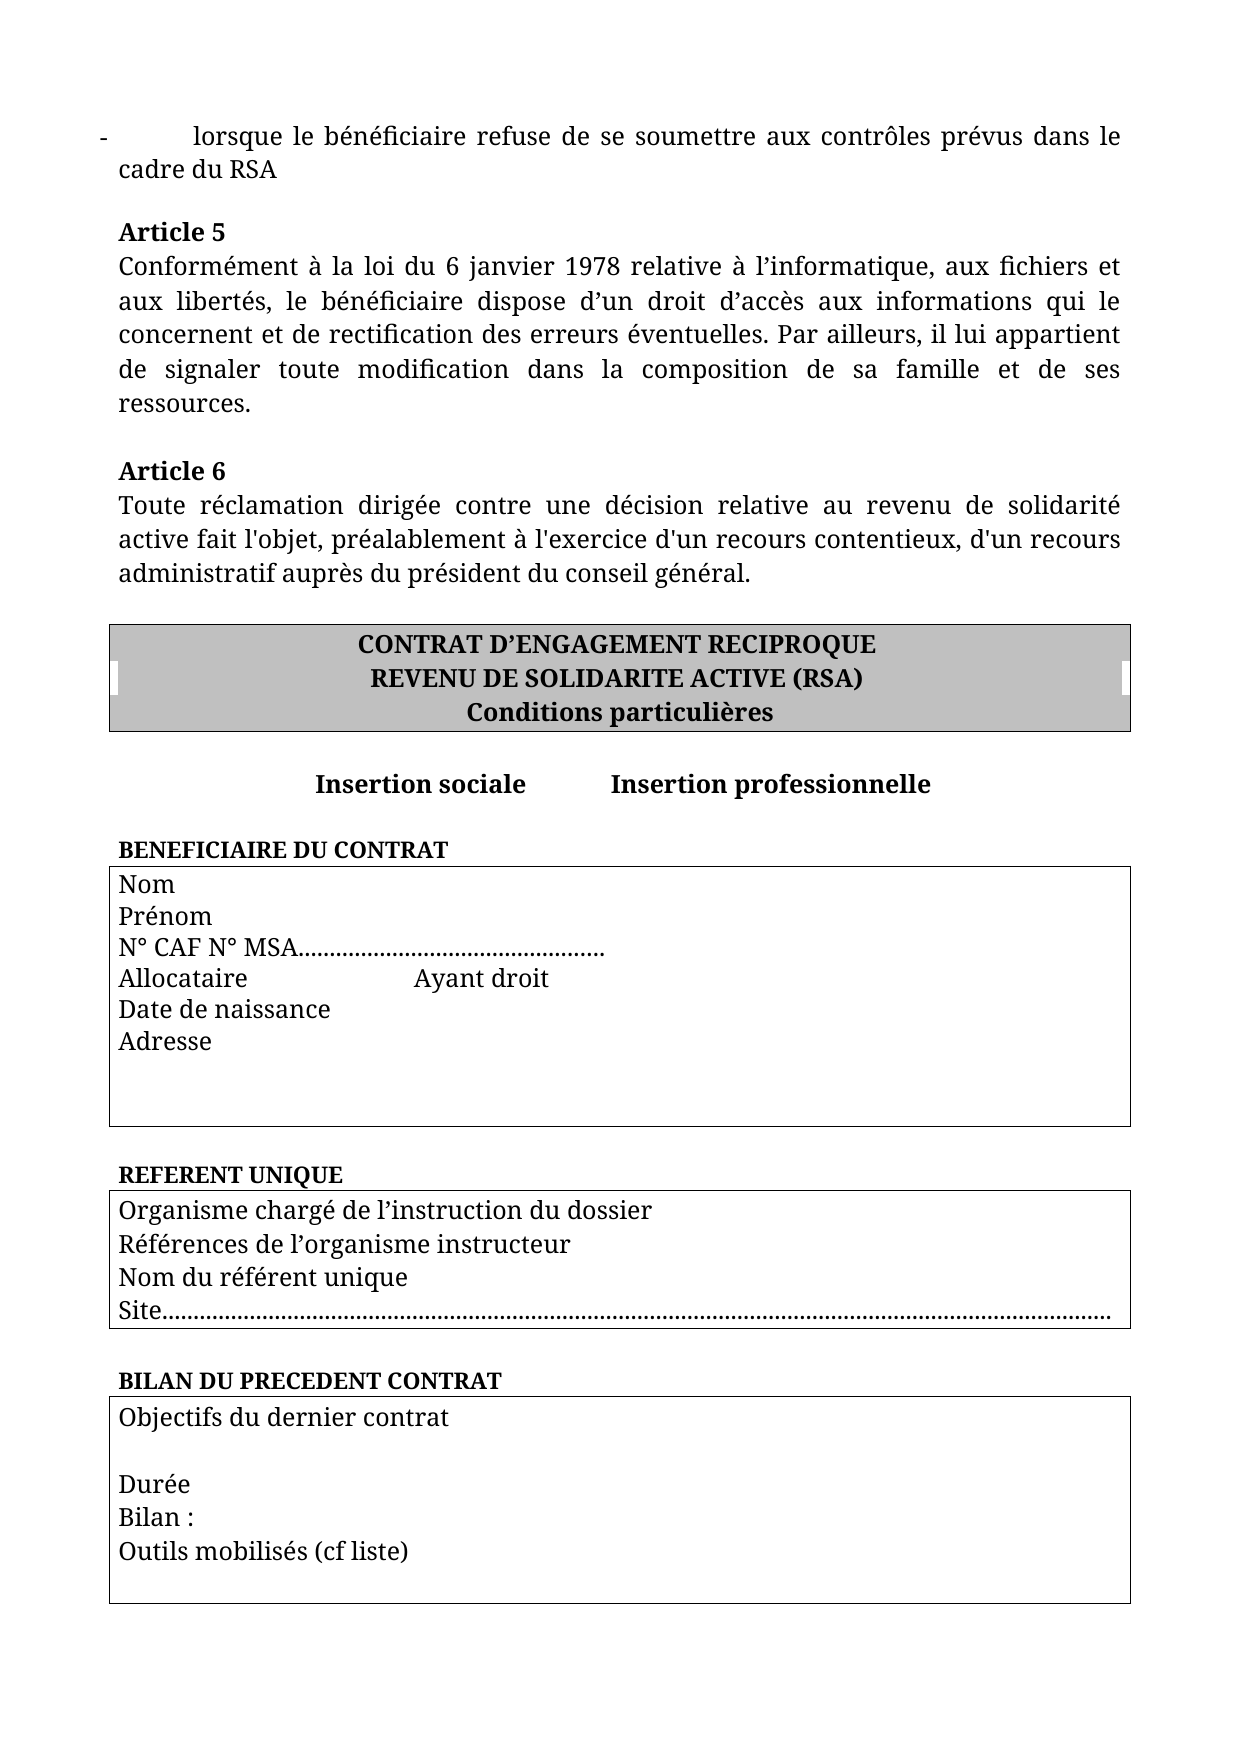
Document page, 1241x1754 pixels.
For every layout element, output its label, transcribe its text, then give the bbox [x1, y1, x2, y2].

text Nom du référent unique [118, 1260, 1122, 1290]
text REVENU DE SOLIDARITE ACTIVE (RSA) [118, 661, 1122, 692]
text Conformément à la loi du 6 janvier 1978 relative à l’informatique, aux fichiers et aux libertés, le bénéficiaire dispose d’un droit d’accès aux informations qui le concernent et de rectification des erreurs éventuelles. Par ailleurs, il lui appartient de signaler toute modification dans la composition de sa famille et de ses ressources. [118, 249, 1122, 419]
text Insertion sociale Insertion professionnelle [118, 766, 1122, 800]
text Nom [110, 867, 1130, 900]
text Durée [118, 1467, 1122, 1500]
text Références de l’organisme instructeur [118, 1226, 1122, 1260]
subtitle Article 6 [118, 453, 1122, 487]
subtitle Article 5 [118, 215, 1122, 249]
text Date de naissance [118, 994, 1122, 1025]
text Prénom [118, 900, 1122, 931]
text Objectifs du dernier contrat [110, 1397, 1130, 1433]
text Allocataire Ayant droit [118, 962, 1122, 994]
text Conditions particulières [110, 692, 1130, 731]
subtitle BENEFICIAIRE DU CONTRAT [118, 834, 1122, 866]
text Outils mobilisés (cf liste) [118, 1533, 1122, 1567]
text Adresse [118, 1025, 1122, 1056]
text Toute réclamation dirigée contre une décision relative au revenu de solidarité active fait l'objet, préalablement à l'exercice d'un recours contentieux, d'un recours administratif auprès du président du conseil général. [118, 487, 1122, 590]
subtitle BILAN DU PRECEDENT CONTRAT [118, 1363, 1122, 1396]
text CONTRAT D’ENGAGEMENT RECIPROQUE [110, 625, 1130, 661]
text Site [110, 1290, 1130, 1328]
subtitle REFERENT UNIQUE [118, 1159, 1122, 1190]
text Bilan : [118, 1500, 1122, 1533]
list lorsque le bénéficiaire refuse de se soumettre aux contrôles prévus dans le cadre du RSA [99, 118, 1122, 186]
text Organisme chargé de l’instruction du dossier [110, 1191, 1130, 1226]
text N° CAF N° MSA [118, 931, 1122, 962]
